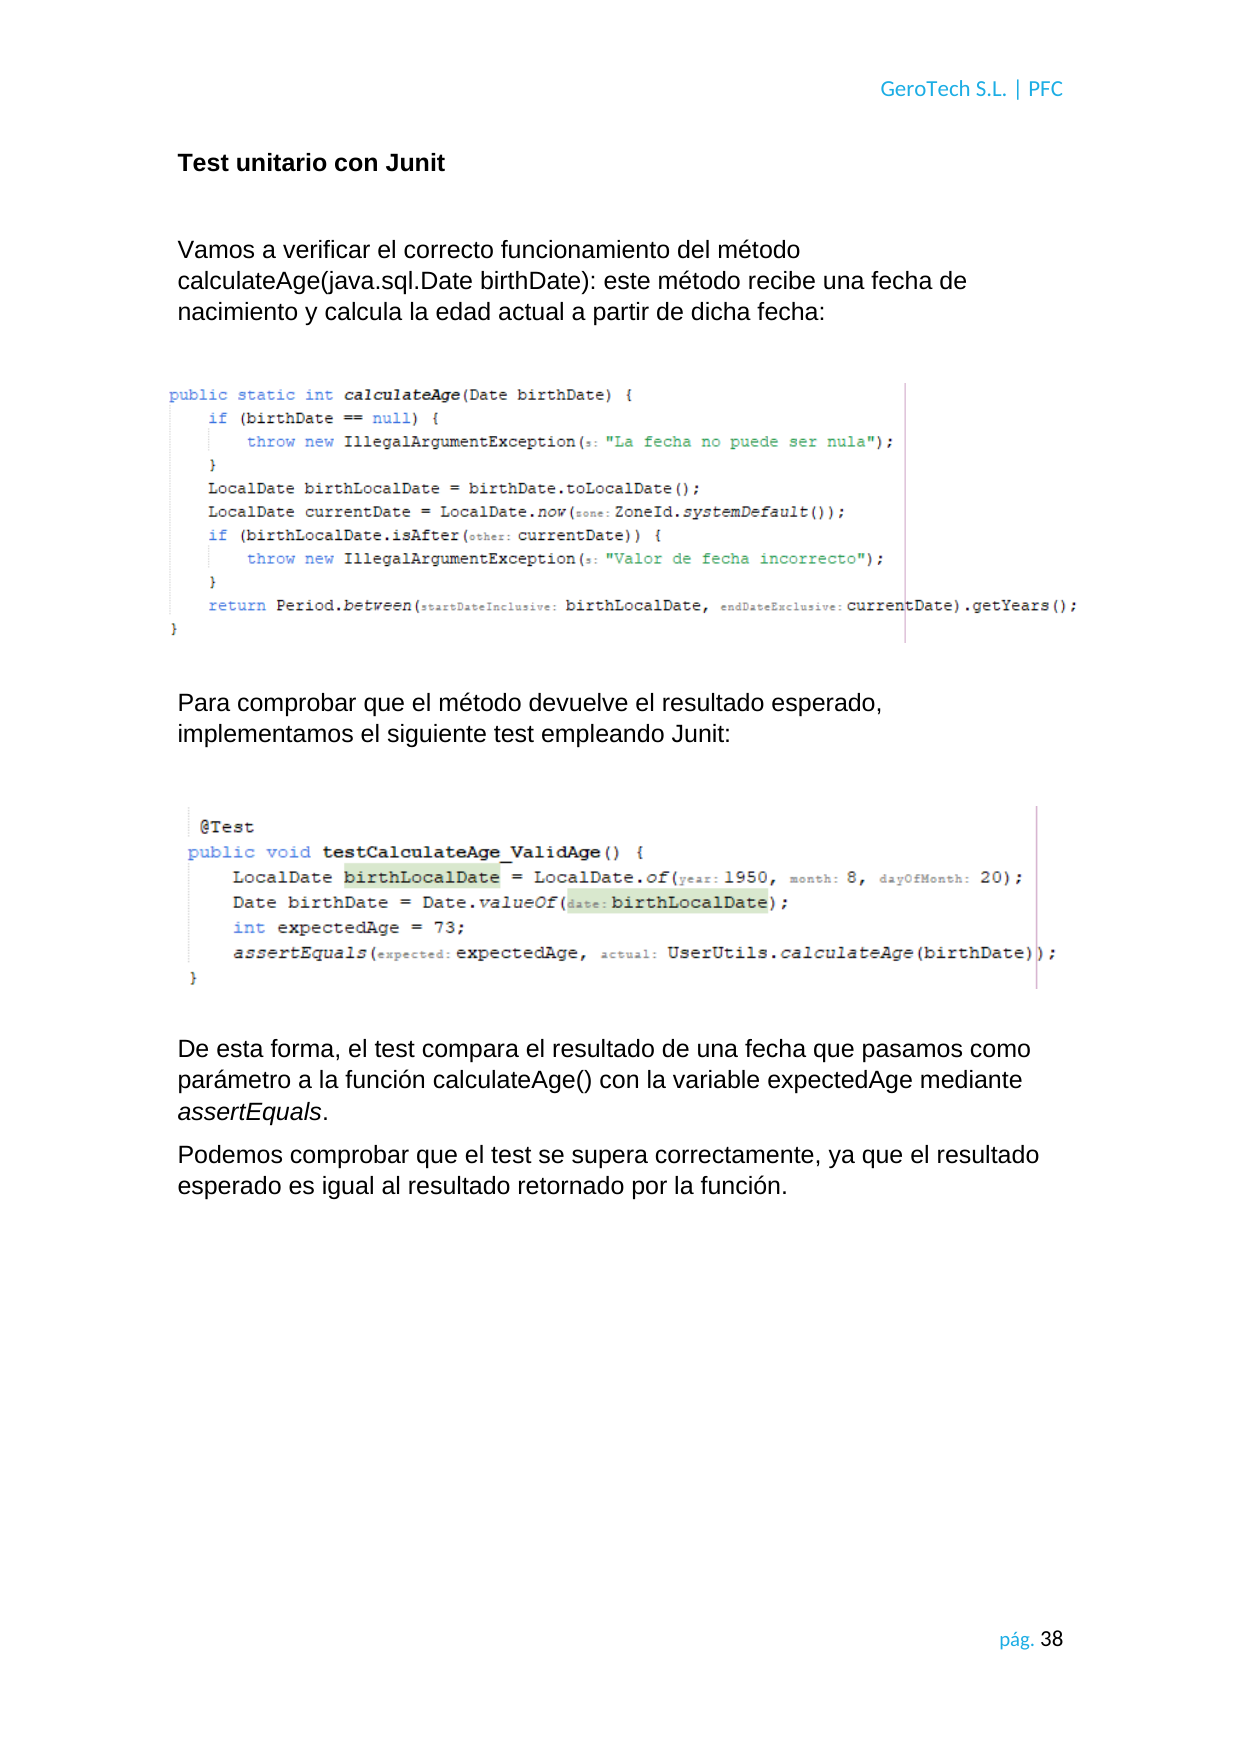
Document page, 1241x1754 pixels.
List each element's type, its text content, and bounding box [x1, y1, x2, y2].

text Vamos a verificar el correcto funcionamiento del método calculateAge(java.sql.Date birthDate): este método recibe una fecha de nacimiento y calcula la edad actual a partir de dicha fecha: [177, 235, 1063, 326]
text Para comprobar que el método devuelve el resultado esperado, implementamos el siguiente test empleando Junit: [177, 688, 1063, 748]
text Podemos comprobar que el test se supera correctamente, ya que el resultado esperado es igual al resultado retornado por la función. [177, 1140, 1063, 1200]
picture [161, 383, 1080, 643]
text Test unitario con Junit [177, 148, 1063, 176]
text De esta forma, el test compara el resultado de una fecha que pasamos como parámetro a la función calculateAge() con la variable expectedAge mediante assertEquals. [177, 1034, 1063, 1125]
picture [177, 806, 1063, 989]
